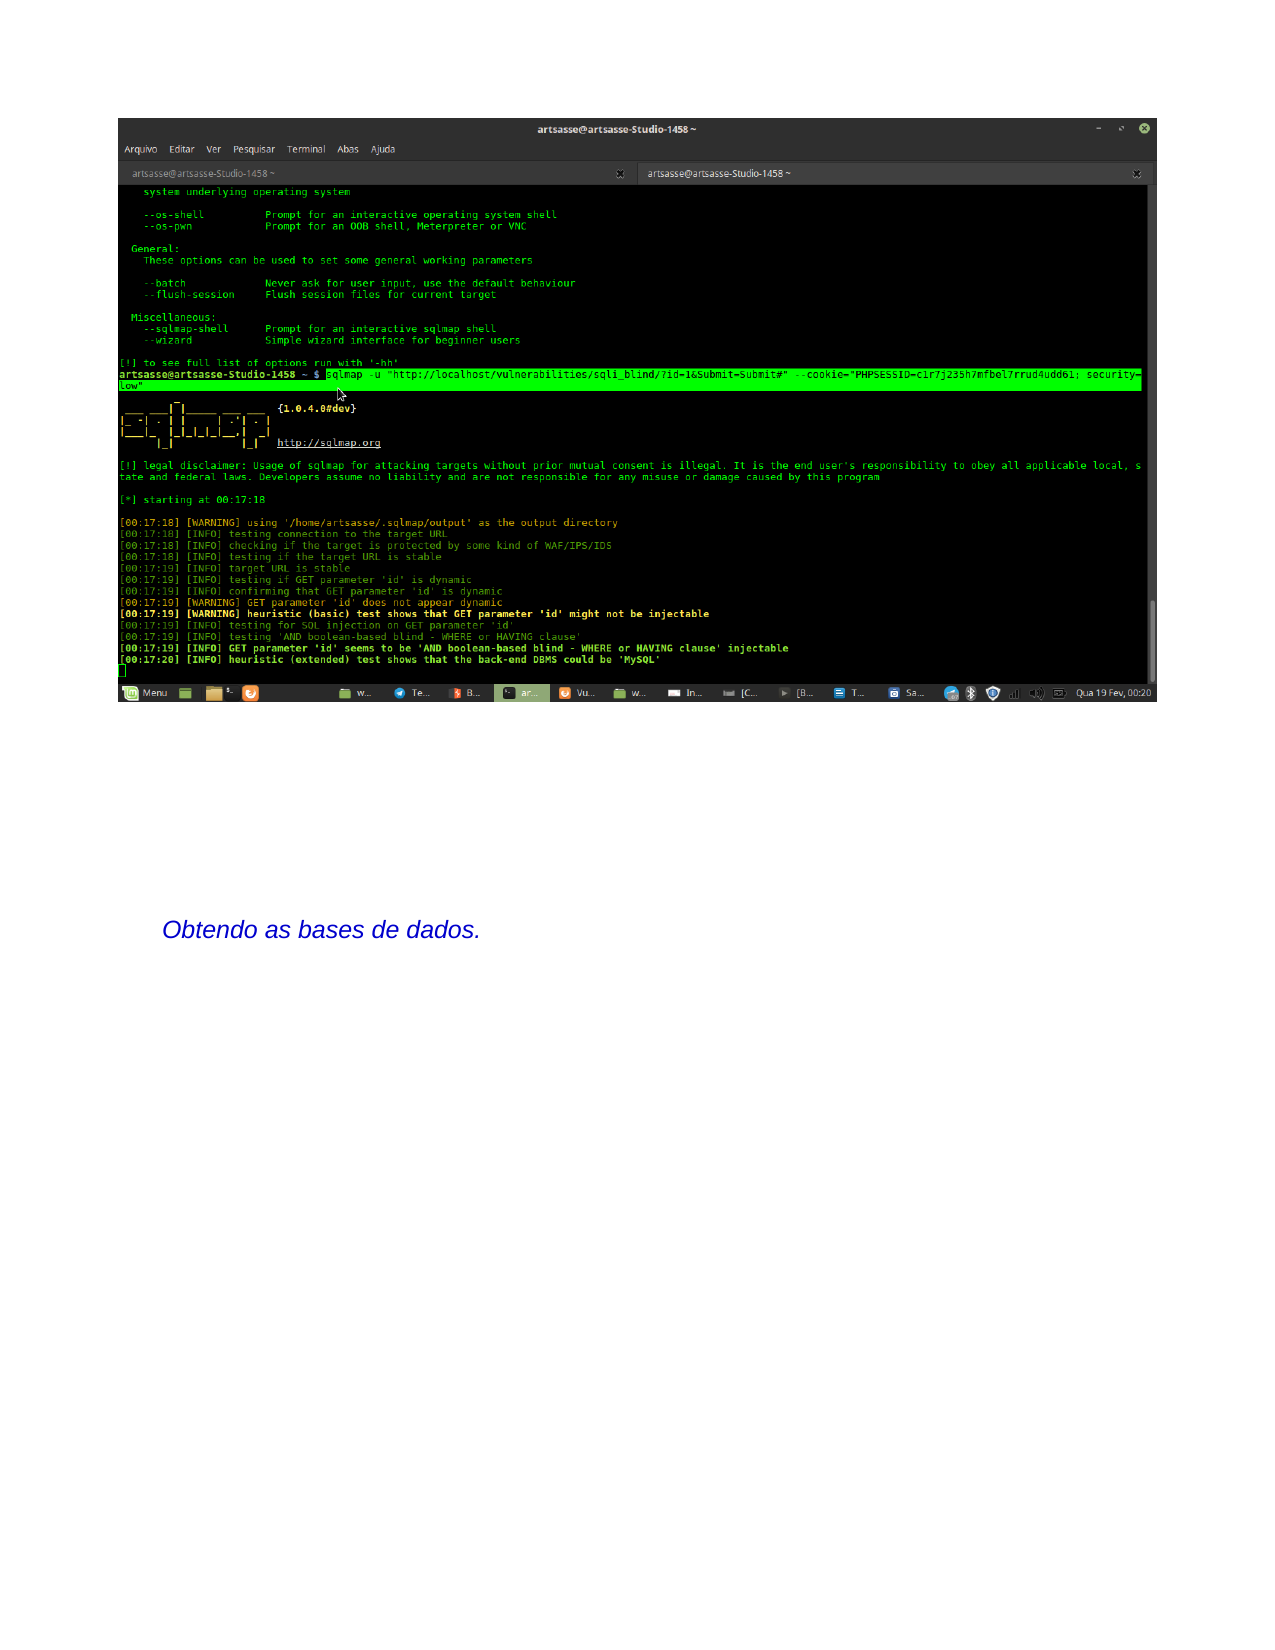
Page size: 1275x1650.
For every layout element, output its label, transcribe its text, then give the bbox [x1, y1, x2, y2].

picture [118, 118, 1157, 702]
text Obtendo as bases de dados. [118, 915, 1157, 944]
